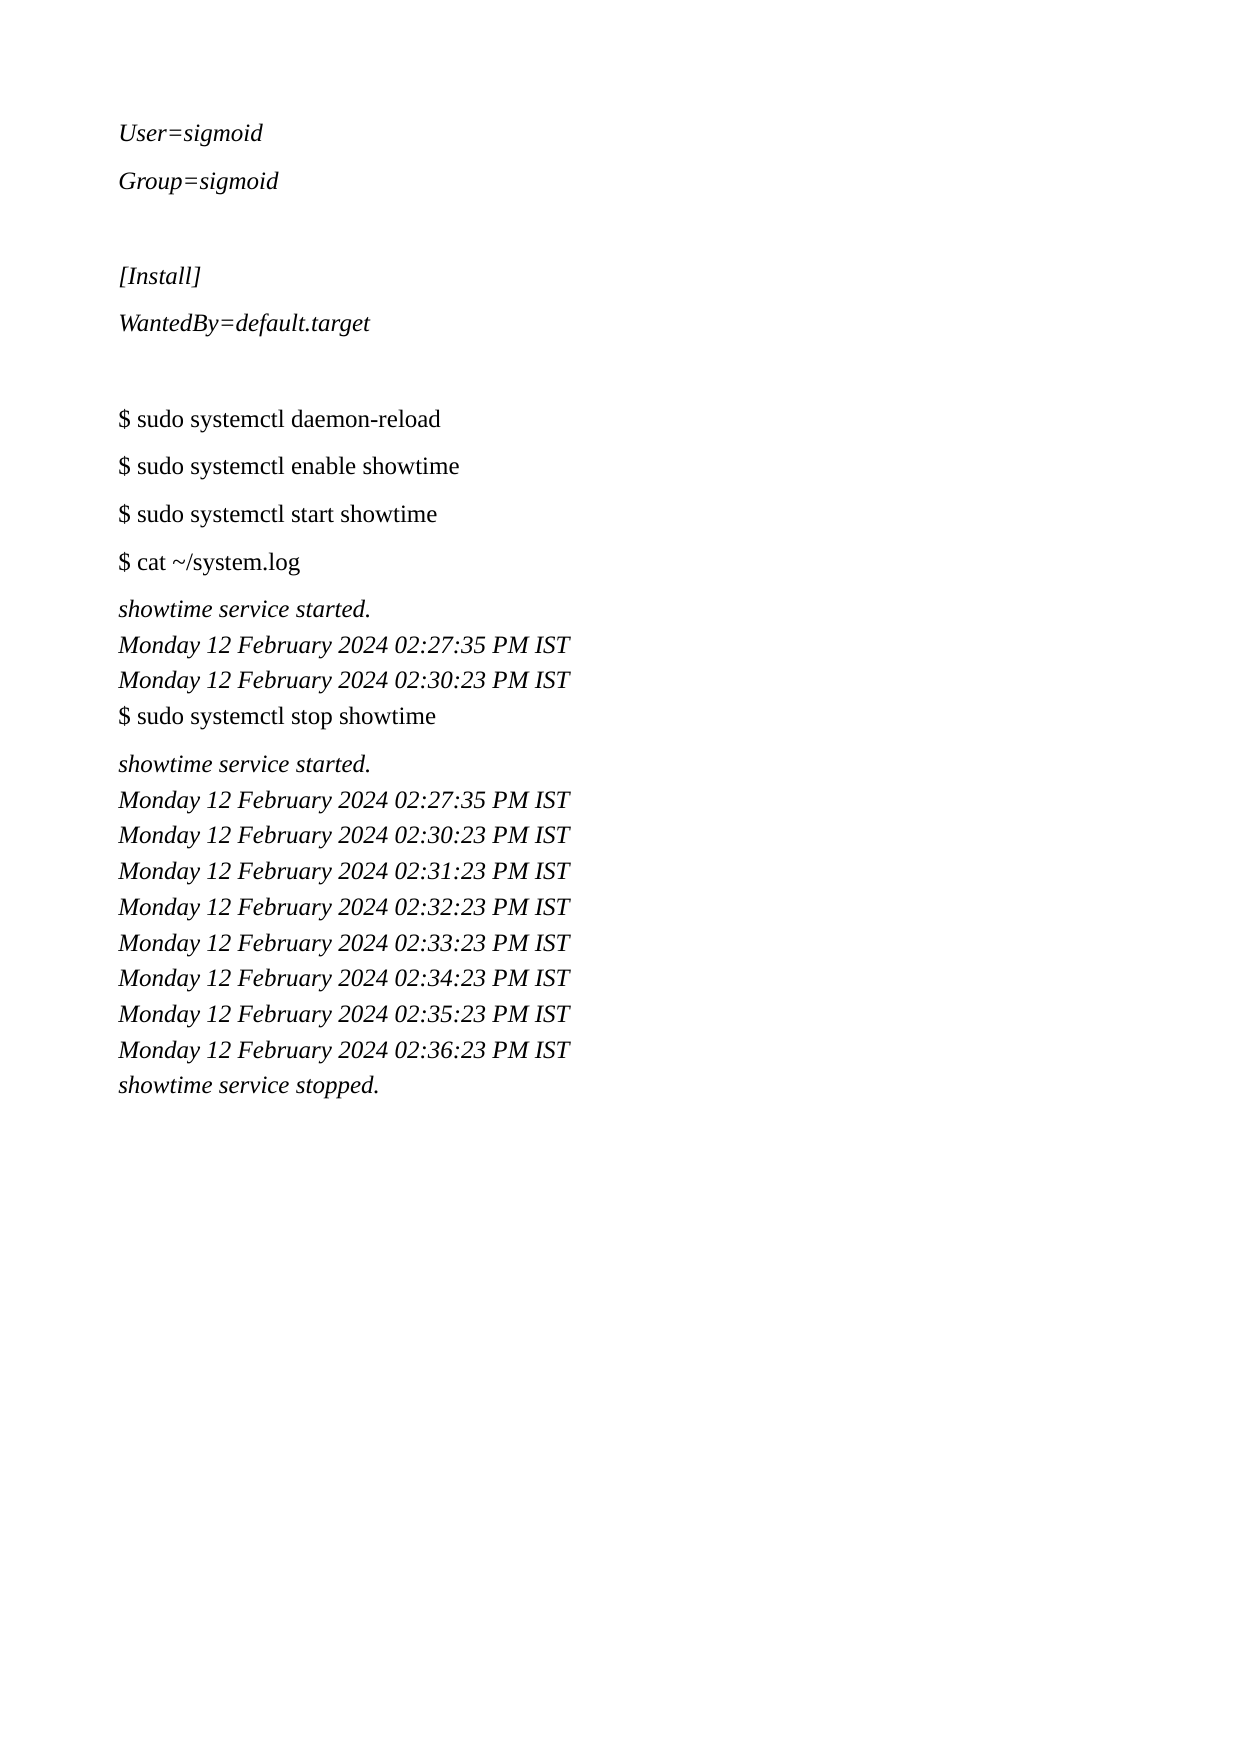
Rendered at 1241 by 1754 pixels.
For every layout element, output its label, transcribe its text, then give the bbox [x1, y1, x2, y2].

text $ sudo systemctl start showtime [118, 499, 1122, 528]
text $ sudo systemctl daemon-reload [118, 404, 1122, 432]
text Monday 12 February 2024 02:30:23 PM IST [118, 666, 1122, 694]
text showtime service started. [118, 594, 1122, 623]
text Monday 12 February 2024 02:32:23 PM IST [118, 892, 1122, 921]
text showtime service stopped. [118, 1071, 1122, 1099]
text Group=sigmoid [118, 166, 1122, 194]
text Monday 12 February 2024 02:36:23 PM IST [118, 1035, 1122, 1063]
text Monday 12 February 2024 02:33:23 PM IST [118, 928, 1122, 956]
text [Install] [118, 261, 1122, 290]
text Monday 12 February 2024 02:31:23 PM IST [118, 856, 1122, 885]
text Monday 12 February 2024 02:27:35 PM IST [118, 785, 1122, 813]
text $ cat ~/system.log [118, 547, 1122, 575]
text showtime service started. [118, 749, 1122, 778]
text Monday 12 February 2024 02:34:23 PM IST [118, 963, 1122, 992]
text WantedBy=default.target [118, 308, 1122, 337]
text Monday 12 February 2024 02:27:35 PM IST [118, 630, 1122, 659]
text $ sudo systemctl stop showtime [118, 701, 1122, 730]
text User=sigmoid [118, 118, 1122, 147]
text Monday 12 February 2024 02:30:23 PM IST [118, 820, 1122, 849]
text Monday 12 February 2024 02:35:23 PM IST [118, 999, 1122, 1028]
text $ sudo systemctl enable showtime [118, 451, 1122, 480]
